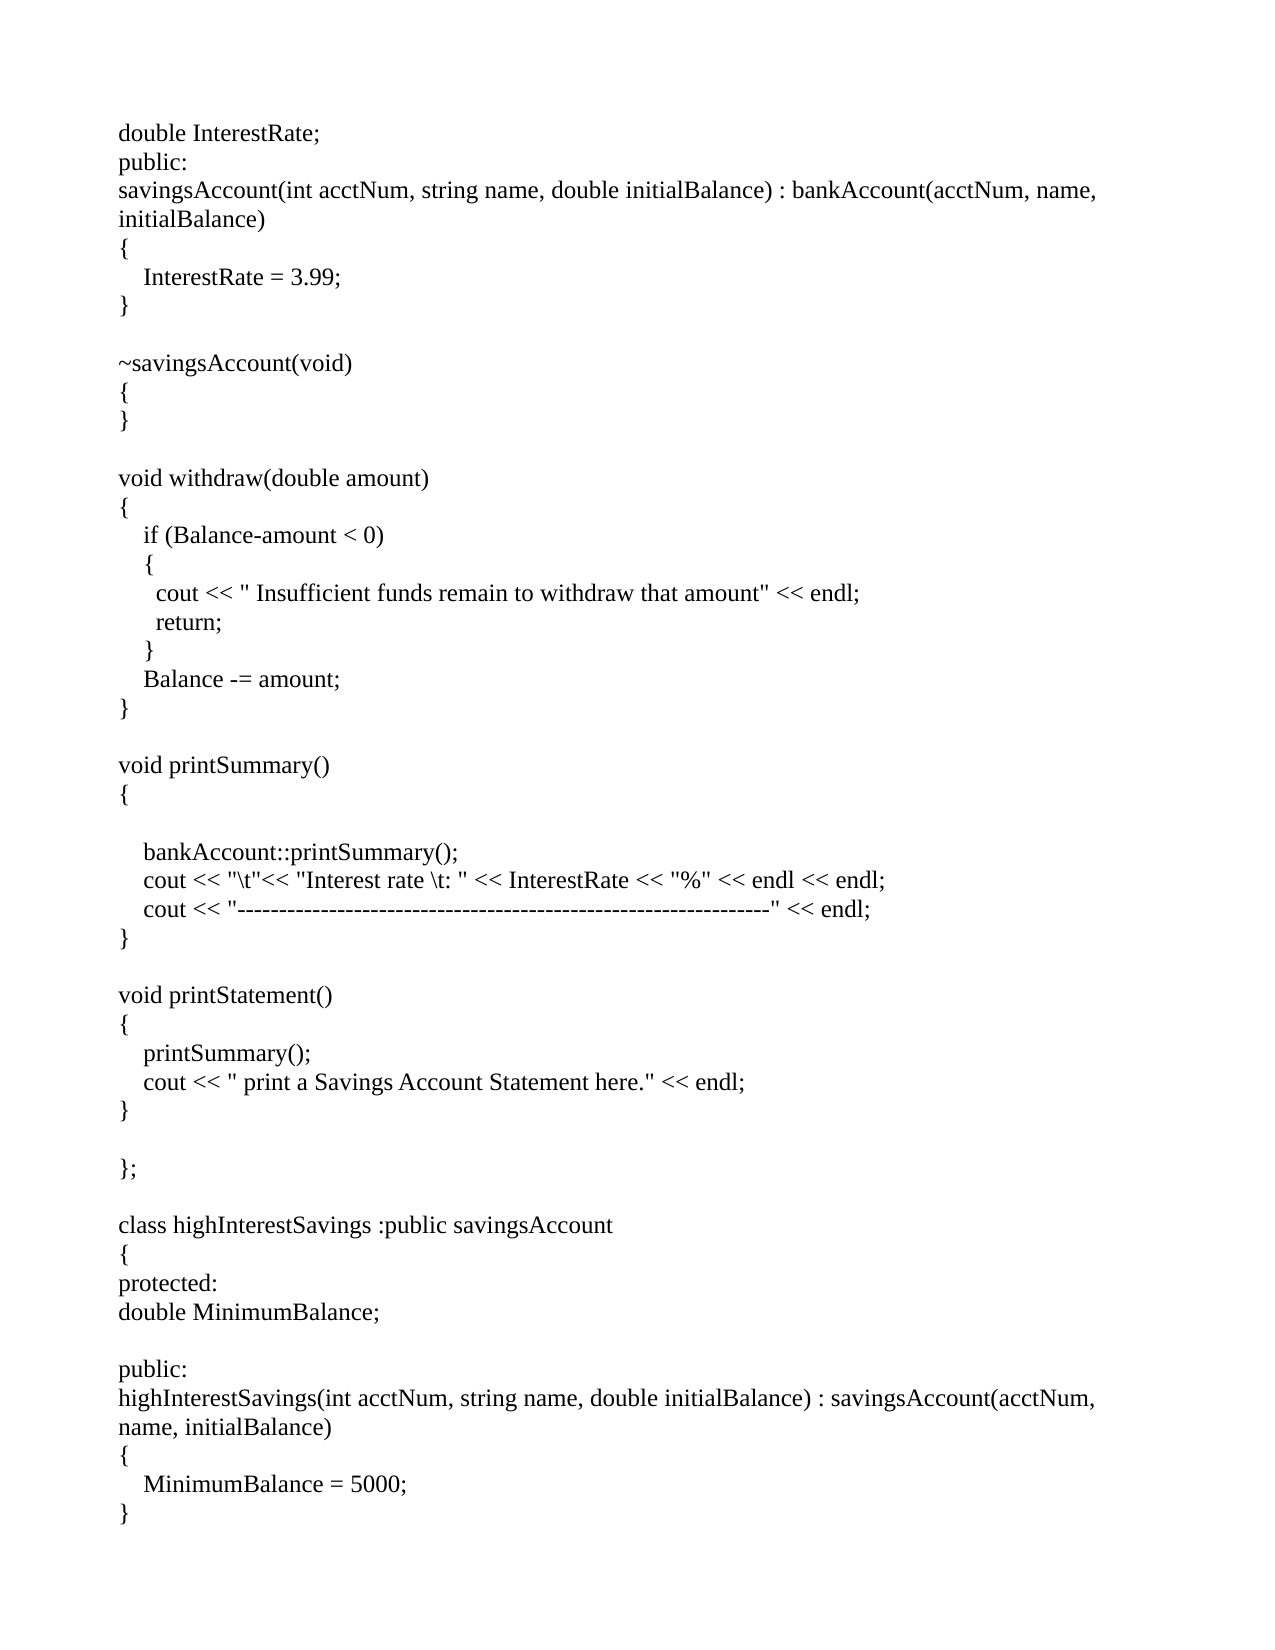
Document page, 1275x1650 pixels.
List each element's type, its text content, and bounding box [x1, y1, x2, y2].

text bankAccount::printSummary(); [118, 837, 1157, 866]
text if (Balance-amount < 0) [118, 521, 1157, 549]
text } [118, 923, 1157, 952]
text cout << " Insufficient funds remain to withdraw that amount" << endl; [118, 578, 1157, 607]
text void withdraw(double amount) [118, 463, 1157, 492]
text cout << "\t"<< "Interest rate \t: " << InterestRate << "%" << endl << endl; [118, 866, 1157, 894]
text public: [118, 147, 1157, 176]
text } [118, 406, 1157, 434]
text void printSummary() [118, 751, 1157, 779]
text highInterestSavings(int acctNum, string name, double initialBalance) : savingsAccount(acctNum, name, initialBalance) [118, 1383, 1157, 1441]
text { [118, 549, 1157, 578]
text { [118, 377, 1157, 406]
text { [118, 492, 1157, 521]
text { [118, 233, 1157, 262]
text double MinimumBalance; [118, 1297, 1157, 1326]
text InterestRate = 3.99; [118, 262, 1157, 291]
text cout << "----------------------------------------------------------------" << endl; [118, 894, 1157, 923]
text savingsAccount(int acctNum, string name, double initialBalance) : bankAccount(acctNum, name, initialBalance) [118, 176, 1157, 233]
text { [118, 1441, 1157, 1469]
text cout << " print a Savings Account Statement here." << endl; [118, 1067, 1157, 1096]
text double InterestRate; [118, 118, 1157, 147]
text printSummary(); [118, 1038, 1157, 1067]
text void printStatement() [118, 981, 1157, 1009]
text ~savingsAccount(void) [118, 348, 1157, 377]
text } [118, 636, 1157, 664]
text class highInterestSavings :public savingsAccount [118, 1211, 1157, 1239]
text protected: [118, 1268, 1157, 1297]
text MinimumBalance = 5000; [118, 1469, 1157, 1498]
text { [118, 1239, 1157, 1268]
text } [118, 1498, 1157, 1527]
text }; [118, 1153, 1157, 1182]
text { [118, 779, 1157, 808]
text return; [118, 607, 1157, 636]
text public: [118, 1354, 1157, 1383]
text } [118, 291, 1157, 319]
text { [118, 1009, 1157, 1038]
text } [118, 693, 1157, 722]
text } [118, 1096, 1157, 1124]
text Balance -= amount; [118, 664, 1157, 693]
